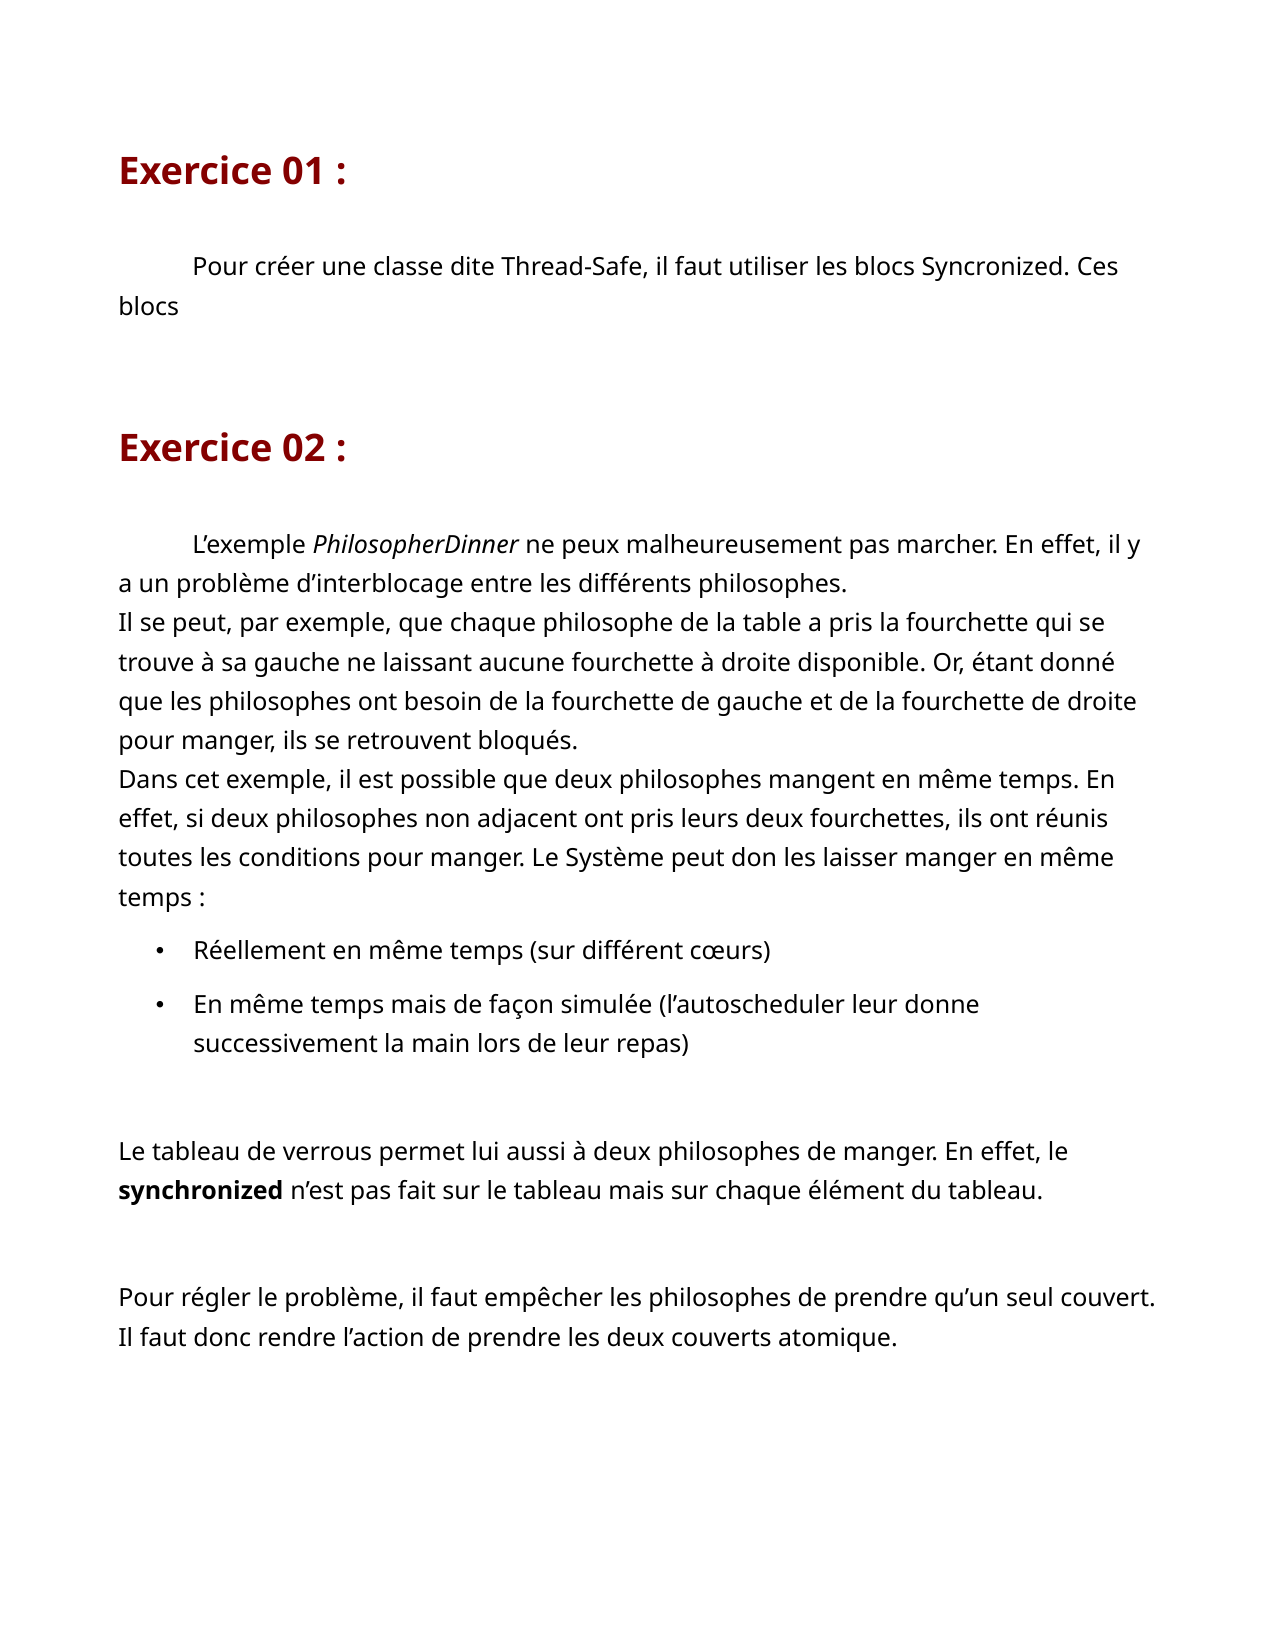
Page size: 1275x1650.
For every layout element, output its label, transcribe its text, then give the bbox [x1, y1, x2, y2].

list Réellement en même temps (sur différent cœurs) [156, 933, 1157, 967]
text Pour créer une classe dite Thread-Safe, il faut utiliser les blocs Syncronized. Ces blocs [118, 249, 1157, 322]
text Pour régler le problème, il faut empêcher les philosophes de prendre qu’un seul couvert. Il faut donc rendre l’action de prendre les deux couverts atomique. [118, 1280, 1157, 1353]
text Le tableau de verrous permet lui aussi à deux philosophes de manger. En effet, le synchronized n’est pas fait sur le tableau mais sur chaque élément du tableau. [118, 1133, 1157, 1207]
text L’exemple PhilosopherDinner ne peux malheureusement pas marcher. En effet, il y a un problème d’interblocage entre les différents philosophes. Il se peut, par exemple, que chaque philosophe de la table a pris la fourchette qui se trouve à sa gauche ne laissant aucune fourchette à droite disponible. Or, étant donné que les philosophes ont besoin de la fourchette de gauche et de la fourchette de droite pour manger, ils se retrouvent bloqués. Dans cet exemple, il est possible que deux philosophes mangent en même temps. En effet, si deux philosophes non adjacent ont pris leurs deux fourchettes, ils ont réunis toutes les conditions pour manger. Le Système peut don les laisser manger en même temps : [118, 527, 1157, 913]
list En même temps mais de façon simulée (l’autoscheduler leur donne successivement la main lors de leur repas) [156, 987, 1157, 1060]
subtitle Exercice 02 : [118, 421, 1157, 473]
subtitle Exercice 01 : [118, 144, 1157, 195]
